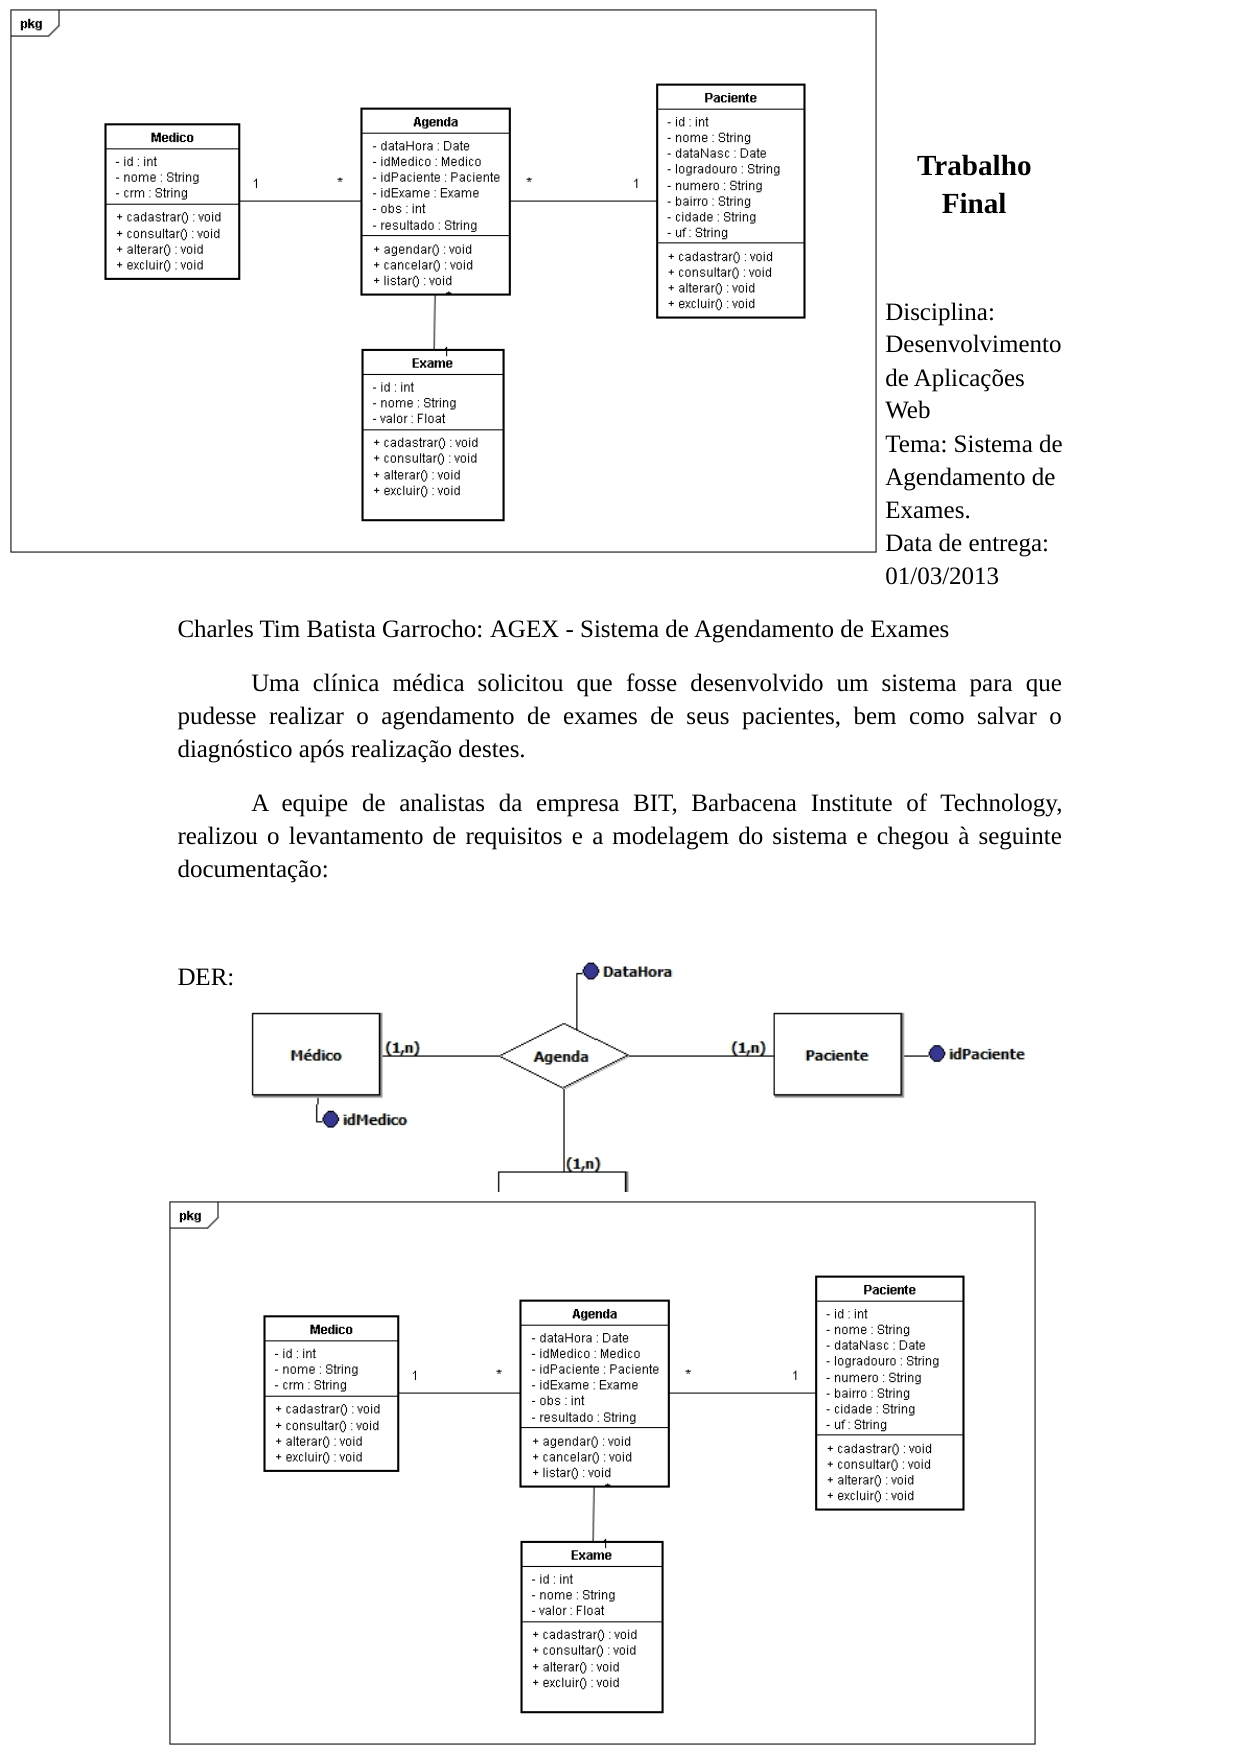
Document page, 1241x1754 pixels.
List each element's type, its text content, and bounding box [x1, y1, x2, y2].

text Disciplina: Desenvolvimento de Aplicações Web Tema: Sistema de Agendamento de Exames. Data de entrega: 01/03/2013 [177, 297, 1063, 589]
text A equipe de analistas da empresa BIT, Barbacena Institute of Technology, realizou o levantamento de requisitos e a modelagem do sistema e chegou à seguinte documentação: [177, 788, 1063, 883]
text DER: [1039, 962, 1063, 991]
text Uma clínica médica solicitou que fosse desenvolvido um sistema para que pudesse realizar o agendamento de exames de seus pacientes, bem como salvar o diagnóstico após realização destes. [177, 668, 1063, 763]
text Diagrama de Classes: [1045, 1285, 1063, 1314]
text DER: [177, 962, 197, 991]
picture [0, 0, 886, 562]
picture [159, 910, 1045, 1754]
text Charles Tim Batista Garrocho: AGEX - Sistema de Agendamento de Exames [177, 614, 1063, 643]
text Trabalho Final [886, 148, 1063, 220]
